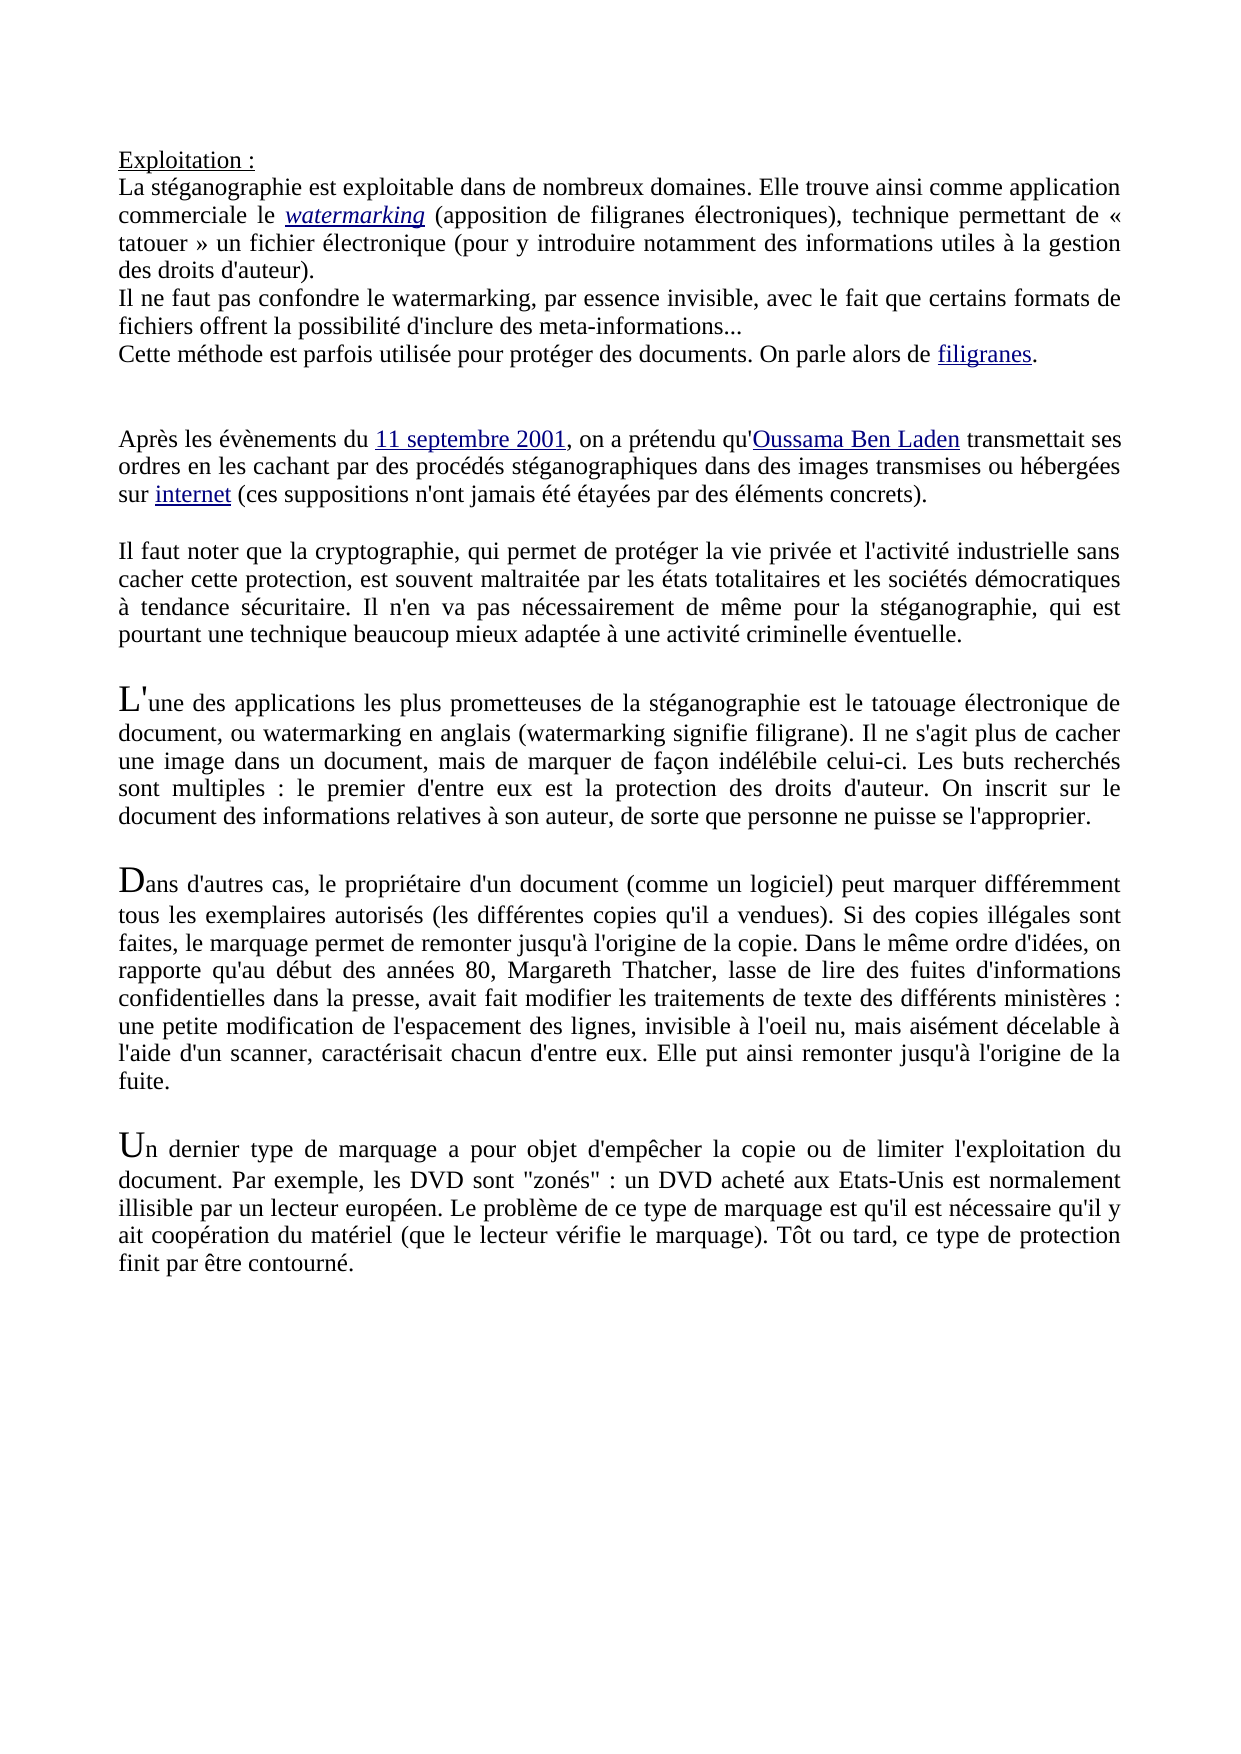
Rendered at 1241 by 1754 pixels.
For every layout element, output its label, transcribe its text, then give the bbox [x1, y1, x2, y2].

text Dans d'autres cas, le propriétaire d'un document (comme un logiciel) peut marquer différemment tous les exemplaires autorisés (les différentes copies qu'il a vendues). Si des copies illégales sont faites, le marquage permet de remonter jusqu'à l'origine de la copie. Dans le même ordre d'idées, on rapporte qu'au début des années 80, Margareth Thatcher, lasse de lire des fuites d'informations confidentielles dans la presse, avait fait modifier les traitements de texte des différents ministères : une petite modification de l'espacement des lignes, invisible à l'oeil nu, mais aisément décelable à l'aide d'un scanner, caractérisait chacun d'entre eux. Elle put ainsi remonter jusqu'à l'origine de la fuite. [118, 859, 1122, 1095]
text Il ne faut pas confondre le watermarking, par essence invisible, avec le fait que certains formats de fichiers offrent la possibilité d'inclure des meta-informations... [118, 284, 1122, 340]
text La stéganographie est exploitable dans de nombreux domaines. Elle trouve ainsi comme application commerciale le watermarking (apposition de filigranes électroniques), technique permettant de « tatouer » un fichier électronique (pour y introduire notamment des informations utiles à la gestion des droits d'auteur). [118, 173, 1122, 284]
text Cette méthode est parfois utilisée pour protéger des documents. On parle alors de filigranes. [118, 340, 1122, 367]
text Après les évènements du 11 septembre 2001, on a prétendu qu'Oussama Ben Laden transmettait ses ordres en les cachant par des procédés stéganographiques dans des images transmises ou hébergées sur internet (ces suppositions n'ont jamais été étayées par des éléments concrets). [118, 425, 1122, 508]
text L'une des applications les plus prometteuses de la stéganographie est le tatouage électronique de document, ou watermarking en anglais (watermarking signifie filigrane). Il ne s'agit plus de cacher une image dans un document, mais de marquer de façon indélébile celui-ci. Les buts recherchés sont multiples : le premier d'entre eux est la protection des droits d'auteur. On inscrit sur le document des informations relatives à son auteur, de sorte que personne ne puisse se l'approprier. [118, 678, 1122, 830]
text Un dernier type de marquage a pour objet d'empêcher la copie ou de limiter l'exploitation du document. Par exemple, les DVD sont "zonés" : un DVD acheté aux Etats-Unis est normalement illisible par un lecteur européen. Le problème de ce type de marquage est qu'il est nécessaire qu'il y ait coopération du matériel (que le lecteur vérifie le marquage). Tôt ou tard, ce type de protection finit par être contourné. [118, 1124, 1122, 1277]
text Exploitation : [118, 146, 1122, 173]
text Il faut noter que la cryptographie, qui permet de protéger la vie privée et l'activité industrielle sans cacher cette protection, est souvent maltraitée par les états totalitaires et les sociétés démocratiques à tendance sécuritaire. Il n'en va pas nécessairement de même pour la stéganographie, qui est pourtant une technique beaucoup mieux adaptée à une activité criminelle éventuelle. [118, 537, 1122, 648]
